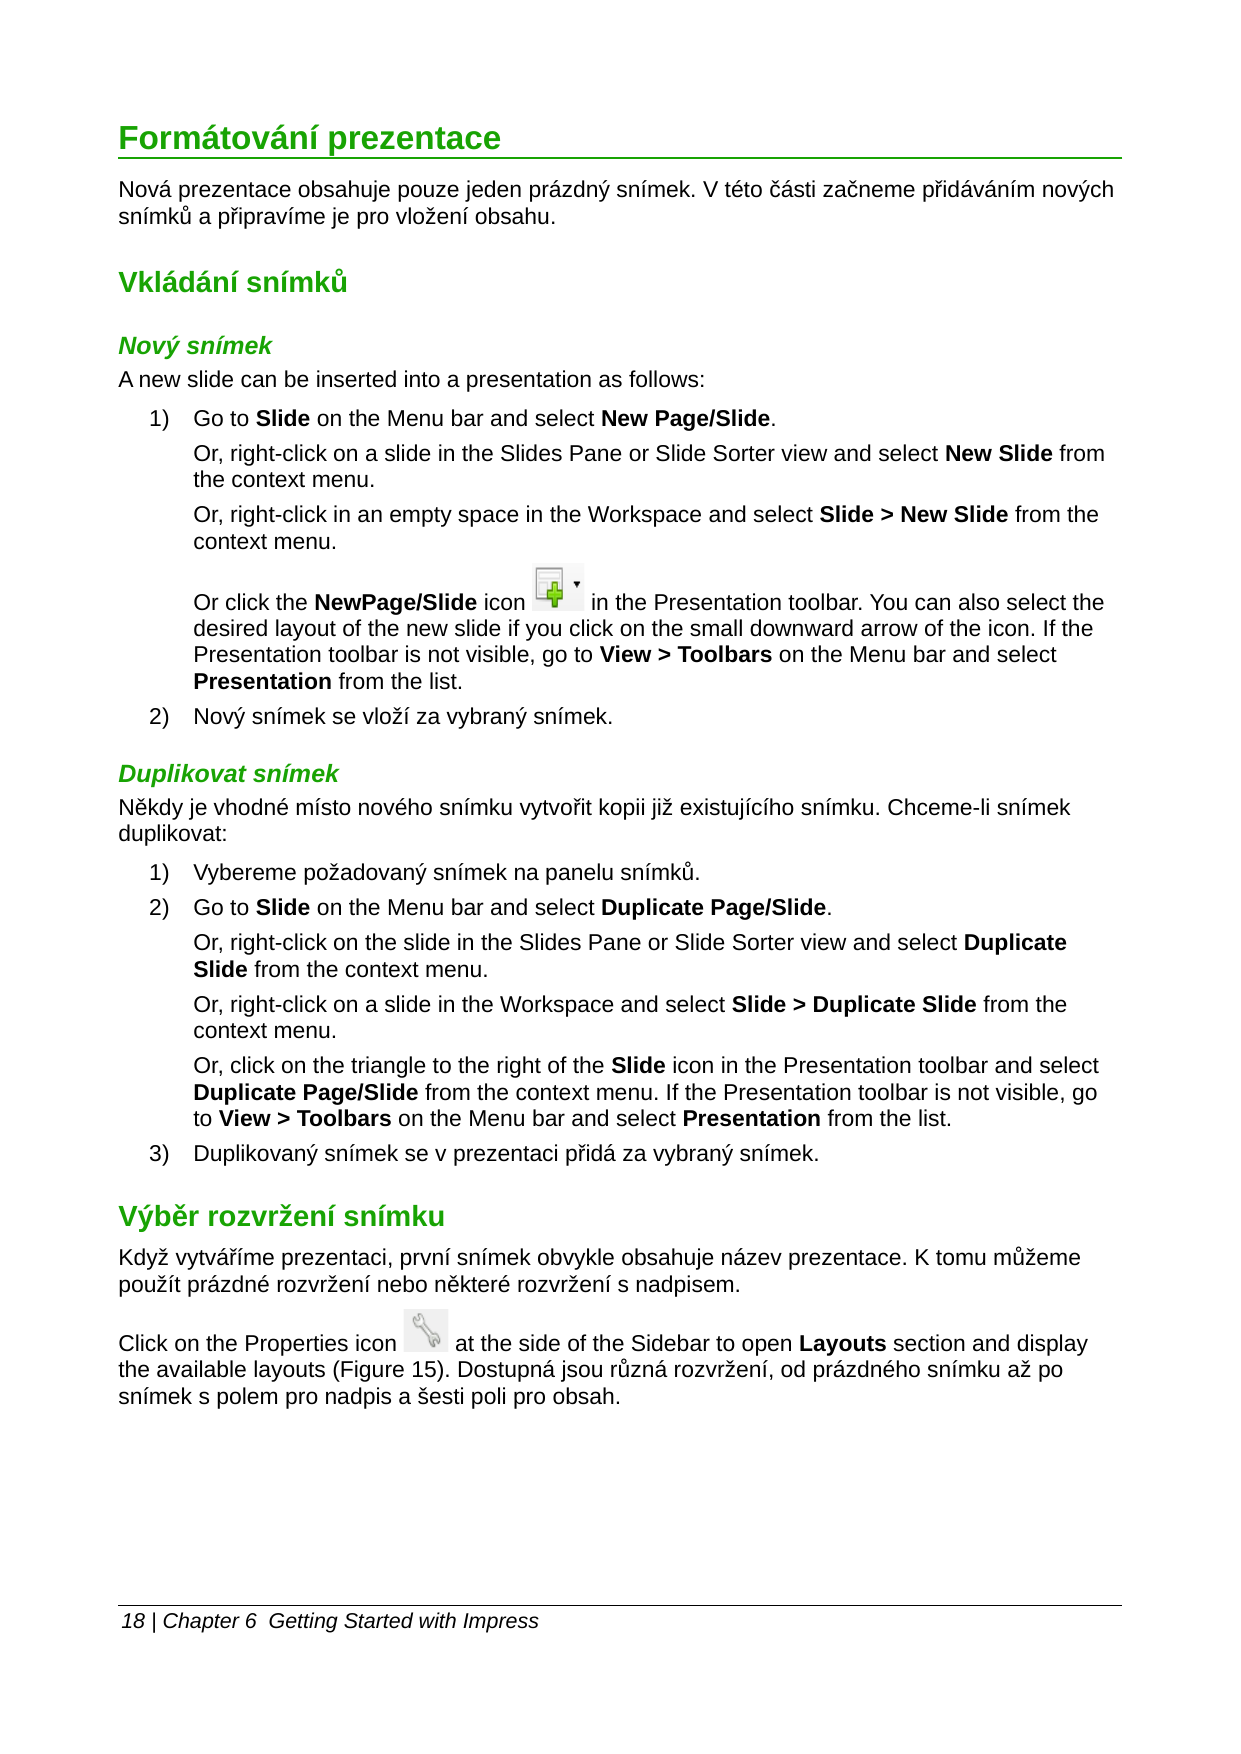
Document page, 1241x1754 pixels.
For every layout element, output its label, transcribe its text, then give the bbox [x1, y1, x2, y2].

text Nová prezentace obsahuje pouze jeden prázdný snímek. V této části začneme přidáváním nových snímků a připravíme je pro vložení obsahu. [118, 176, 1122, 229]
list Go to Slide on the Menu bar and select New Page/Slide. [169, 405, 1122, 431]
text Click on the Properties icon at the side of the Sidebar to open Layouts section and display the available layouts (Figure 15). Dostupná jsou různá rozvržení, od prázdného snímku až po snímek s polem pro nadpis a šesti poli pro obsah. [118, 1309, 1122, 1409]
subtitle Nový snímek [118, 331, 1122, 360]
subtitle Duplikovat snímek [118, 759, 1122, 788]
list Vybereme požadovaný snímek na panelu snímků. [169, 859, 1122, 885]
list A new slide can be inserted into a presentation as follows: [118, 366, 1122, 392]
list Or, right-click on a slide in the Slides Pane or Slide Sorter view and select New Slide from the context menu. [165, 440, 1122, 493]
subtitle Výběr rozvržení snímku [118, 1199, 1122, 1233]
list Nový snímek se vloží za vybraný snímek. [169, 703, 1122, 729]
list Or, right-click in an empty space in the Workspace and select Slide > New Slide from the context menu. [165, 501, 1122, 554]
subtitle Vkládání snímků [118, 265, 1122, 299]
list Or click the NewPage/Slide icon in the Presentation toolbar. You can also select the desired layout of the new slide if you click on the small downward arrow of the icon. If the Presentation toolbar is not visible, go to View > Toolbars on the Menu bar and select Presentation from the list. [169, 563, 1122, 694]
text Někdy je vhodné místo nového snímku vytvořit kopii již existujícího snímku. Chceme-li snímek duplikovat: [118, 793, 1122, 846]
list Or, click on the triangle to the right of the Slide icon in the Presentation toolbar and select Duplicate Page/Slide from the context menu. If the Presentation toolbar is not visible, go to View > Toolbars on the Menu bar and select Presentation from the list. [165, 1052, 1122, 1131]
text Když vytváříme prezentaci, první snímek obvykle obsahuje název prezentace. K tomu můžeme použít prázdné rozvržení nebo některé rozvržení s nadpisem. [118, 1244, 1122, 1297]
list Or, right-click on the slide in the Slides Pane or Slide Sorter view and select Duplicate Slide from the context menu. [169, 929, 1122, 982]
list Or, right-click on a slide in the Workspace and select Slide > Duplicate Slide from the context menu. [165, 991, 1122, 1043]
list Go to Slide on the Menu bar and select Duplicate Page/Slide. [169, 894, 1122, 920]
subtitle Formátování prezentace [118, 118, 1122, 157]
list Duplikovaný snímek se v prezentaci přidá za vybraný snímek. [169, 1140, 1122, 1167]
